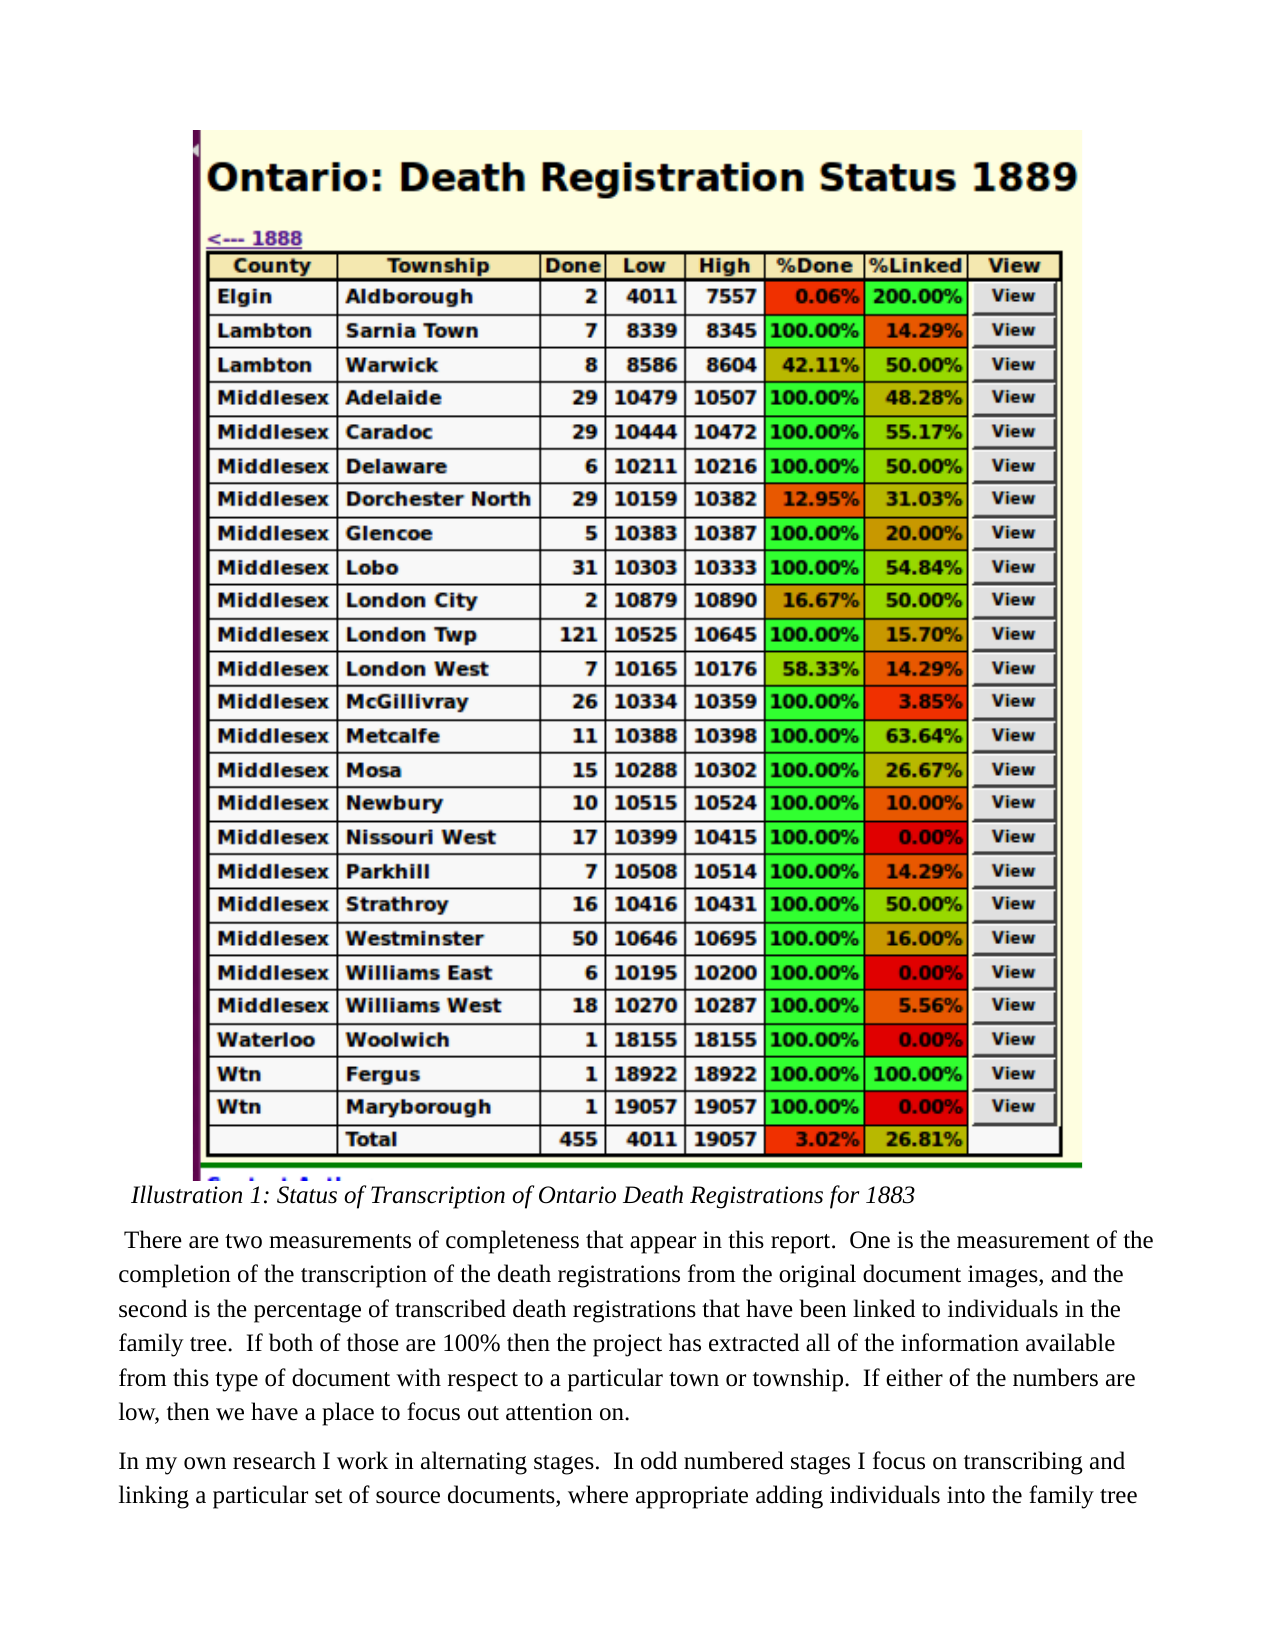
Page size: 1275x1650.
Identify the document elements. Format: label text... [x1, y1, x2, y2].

picture [192, 130, 1083, 1181]
text In my own research I work in alternating stages. In odd numbered stages I focus on transcribing and linking a particular set of source documents, where appropriate adding individuals into the family tree [118, 1446, 1157, 1509]
text There are two measurements of completeness that appear in this report. One is the measurement of the completion of the transcription of the death registrations from the original document images, and the second is the percentage of transcribed death registrations that have been linked to individuals in the family tree. If both of those are 100% then the project has extracted all of the information available from this type of document with respect to a particular town or township. If either of the numbers are low, then we have a place to focus out attention on. [118, 118, 1157, 1426]
text Illustration 1: Status of Transcription of Ontario Death Registrations for 1883 [131, 131, 1144, 1209]
